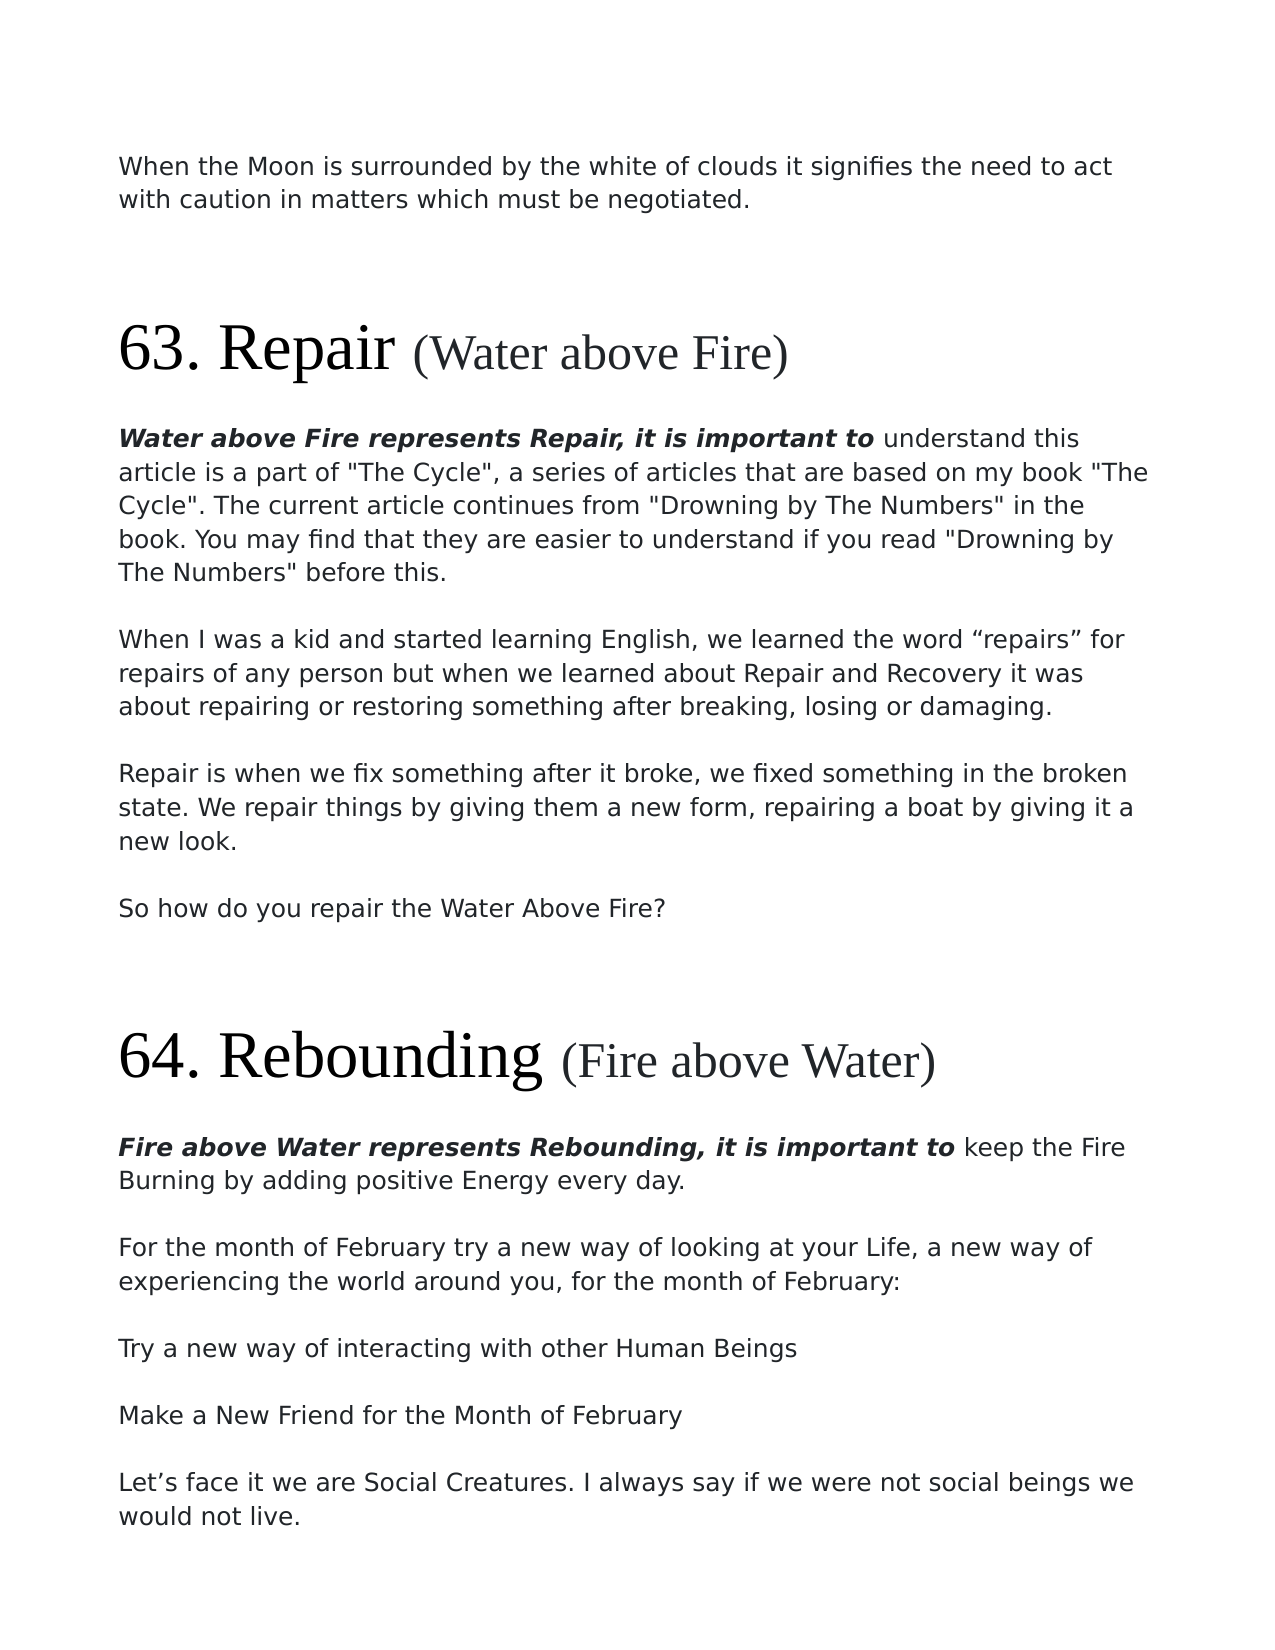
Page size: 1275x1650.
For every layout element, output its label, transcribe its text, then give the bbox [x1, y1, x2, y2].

text 63. Repair (Water above Fire) [118, 307, 1157, 383]
text Make a New Friend for the Month of February [118, 1401, 1157, 1430]
text So how do you repair the Water Above Fire? [118, 894, 1157, 923]
text When the Moon is surrounded by the white of clouds it signifies the need to act with caution in matters which must be negotiated. [118, 152, 1157, 214]
text Repair is when we fix something after it broke, we fixed something in the broken state. We repair things by giving them a new form, repairing a boat by giving it a new look. [118, 759, 1157, 856]
text When I was a kid and started learning English, we learned the word “repairs” for repairs of any person but when we learned about Repair and Recovery it was about repairing or restoring something after breaking, losing or damaging. [118, 625, 1157, 722]
text Water above Fire represents Repair, it is important to understand this article is a part of "The Cycle", a series of articles that are based on my book "The Cycle". The current article continues from "Drowning by The Numbers" in the book. You may find that they are easier to understand if you read "Drowning by The Numbers" before this. [118, 424, 1157, 587]
text Let’s face it we are Social Creatures. I always say if we were not social beings we would not live. [118, 1468, 1157, 1531]
text Fire above Water represents Rebounding, it is important to keep the Fire Burning by adding positive Energy every day. [118, 1133, 1157, 1195]
text 64. Rebounding (Fire above Water) [118, 1015, 1157, 1092]
text Try a new way of interacting with other Human Beings [118, 1334, 1157, 1363]
text For the month of February try a new way of looking at your Life, a new way of experiencing the world around you, for the month of February: [118, 1233, 1157, 1296]
